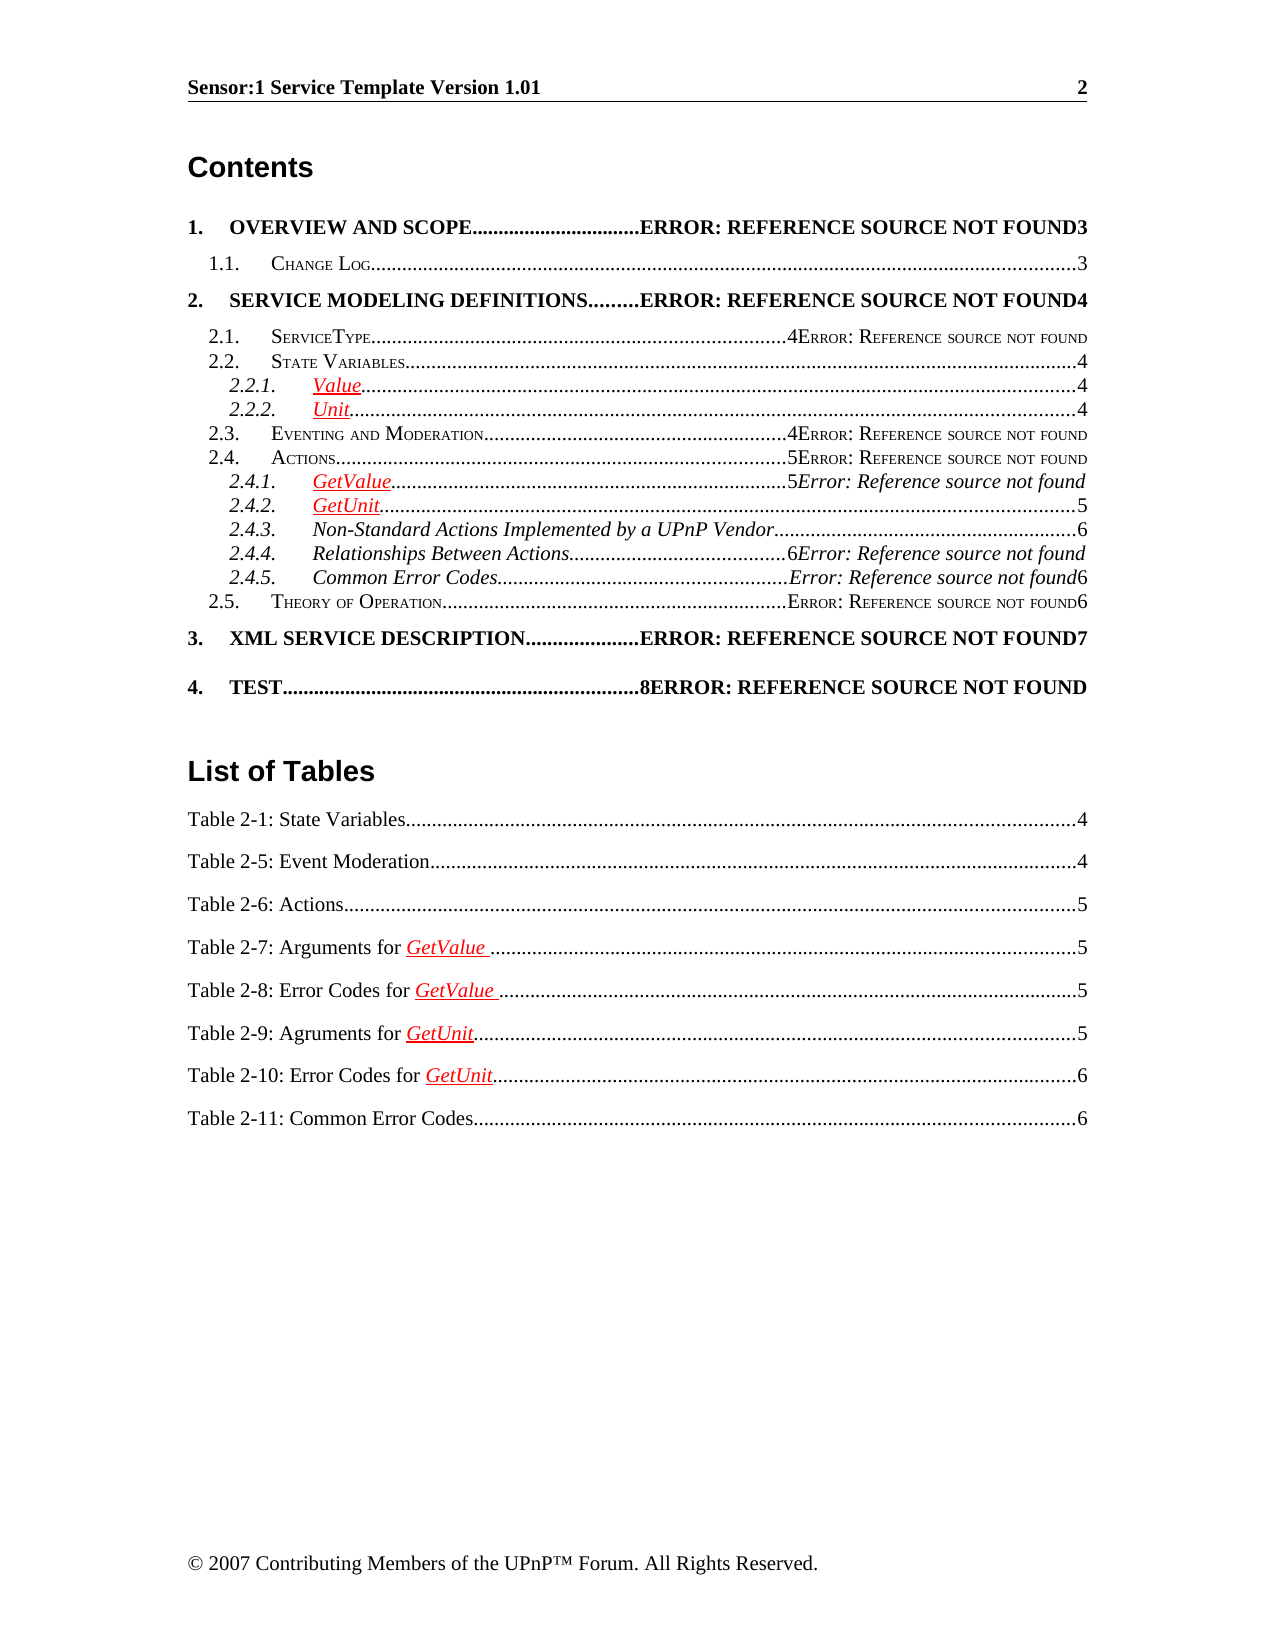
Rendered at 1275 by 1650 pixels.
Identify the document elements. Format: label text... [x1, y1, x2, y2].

text 2. Service Modeling Definitions 4 [187, 288, 1087, 312]
text 2.4.2. GetUnit 5 [229, 493, 1087, 517]
text List of Tables [187, 754, 1087, 788]
text Contents [187, 150, 1087, 183]
text Table 2-5: Event Moderation 4 [187, 849, 1087, 873]
text 2.4.4. Relationships Between Actions 6 [229, 541, 1087, 565]
text 2.2.2. Unit 4 [229, 397, 1087, 421]
text 2.4.5. Common Error Codes 6 [229, 565, 1087, 589]
text 1.1. Change Log 3 [208, 251, 1087, 275]
text Table 2-6: Actions 5 [187, 892, 1087, 916]
text Table 2-7: Arguments for GetValue 5 [187, 935, 1087, 959]
text Table 2-1: State Variables 4 [187, 806, 1087, 831]
text 2.4. Actions 5 [208, 445, 1087, 469]
text Table 2-9: Agruments for GetUnit 5 [187, 1021, 1087, 1044]
text 2.4.1. GetValue 5 [229, 469, 1087, 493]
text 1. Overview and Scope 3 [187, 215, 1087, 239]
text 4. Test 8 [187, 675, 1087, 699]
text 2.2.1. Value 4 [229, 373, 1087, 397]
text 3. XML Service Description 7 [187, 626, 1087, 650]
text 2.5. Theory of Operation 6 [208, 589, 1087, 613]
text Table 2-10: Error Codes for GetUnit 6 [187, 1063, 1087, 1087]
text 2.4.3. Non-Standard Actions Implemented by a UPnP Vendor 6 [229, 517, 1087, 541]
text 2.2. State Variables 4 [208, 348, 1087, 373]
text 2.3. Eventing and Moderation 4 [208, 421, 1087, 445]
text Table 2-8: Error Codes for GetValue 5 [187, 978, 1087, 1002]
text 2.1. ServiceType 4 [208, 324, 1087, 348]
text Table 2-11: Common Error Codes 6 [187, 1106, 1087, 1130]
